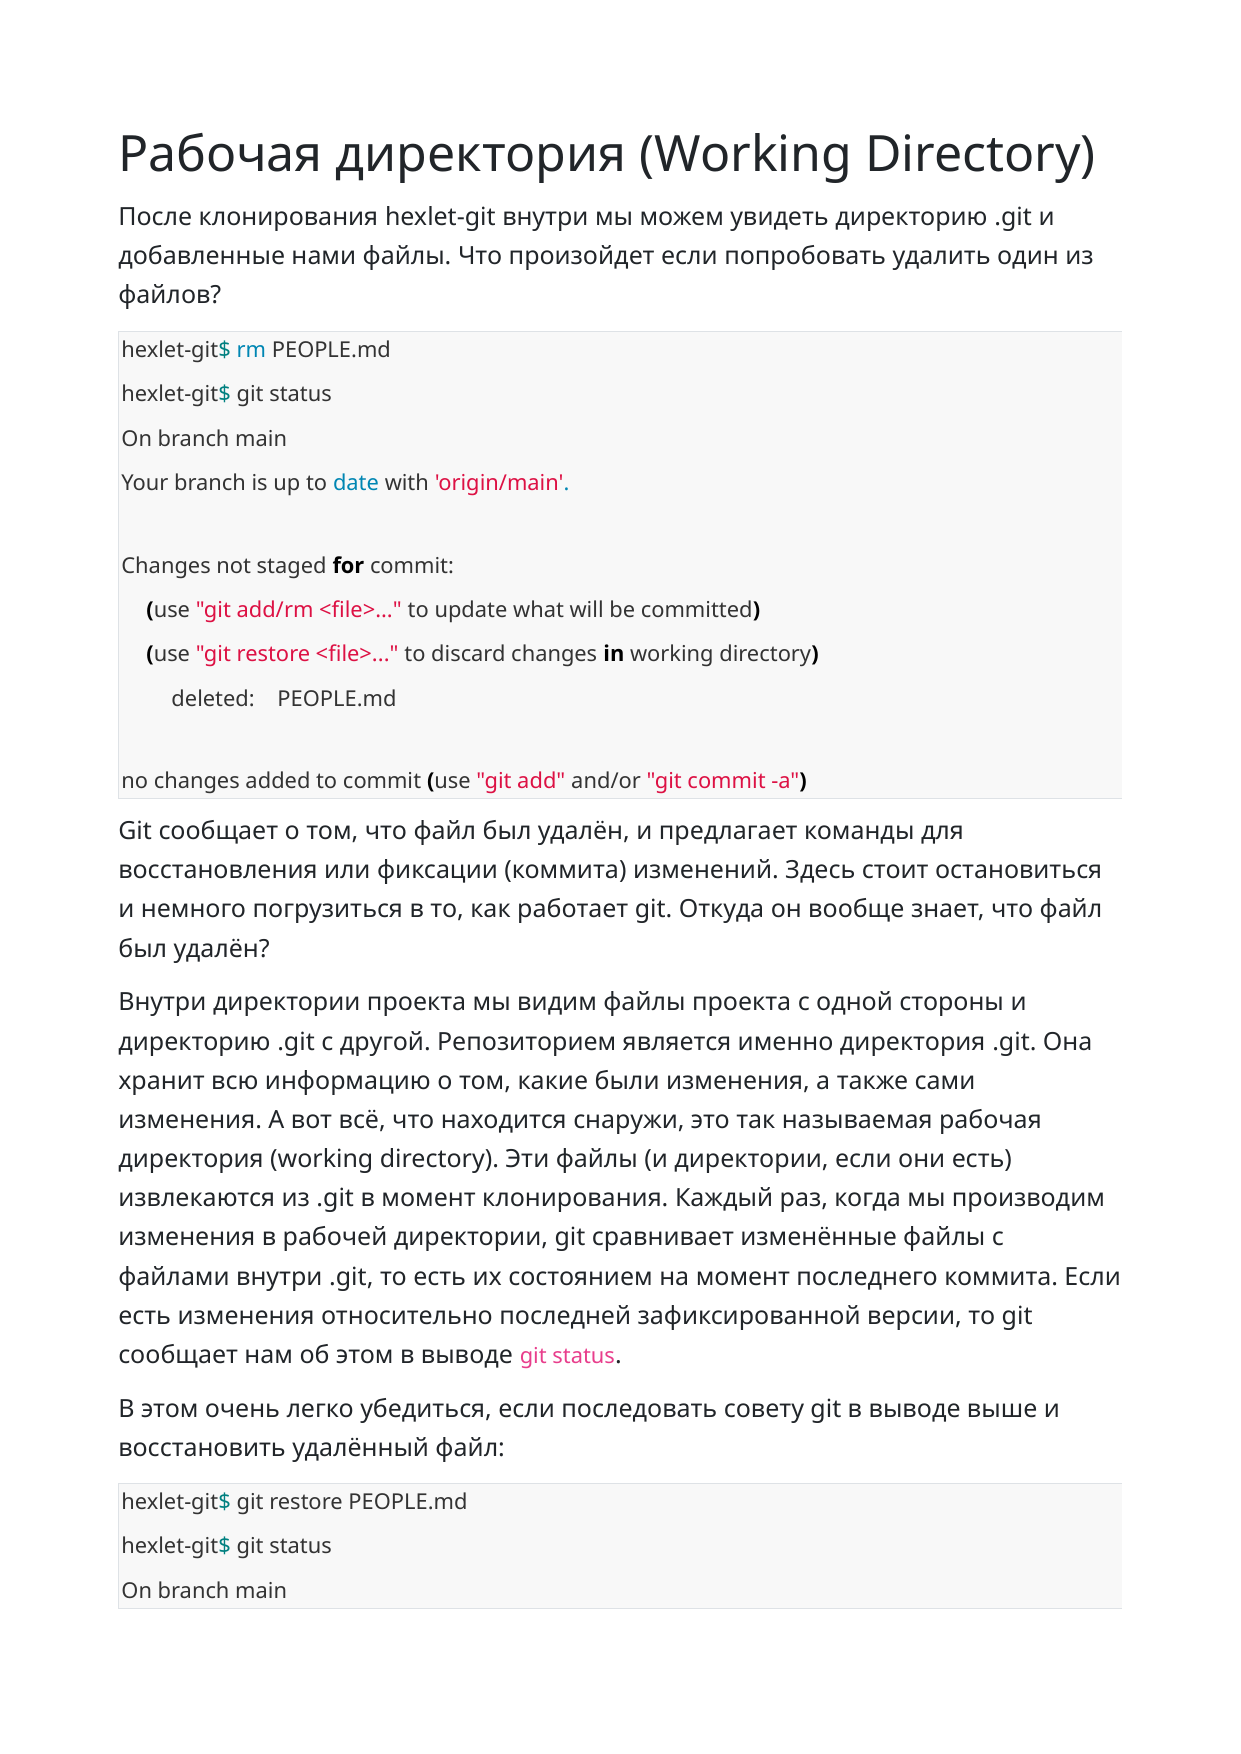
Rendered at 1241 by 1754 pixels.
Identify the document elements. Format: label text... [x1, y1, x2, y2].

text no changes added to commit (use "git add" and/or "git commit -a") [119, 762, 1122, 798]
text Changes not staged for commit: [119, 547, 1122, 579]
text On branch main [119, 419, 1122, 452]
text Git сообщает о том, что файл был удалён, и предлагает команды для восстановления или фиксации (коммита) изменений. Здесь стоит остановиться и немного погрузиться в то, как работает git. Откуда он вообще знает, что файл был удалён? [118, 813, 1122, 964]
text Внутри директории проекта мы видим файлы проекта с одной стороны и директорию .git с другой. Репозиторием является именно директория .git. Она хранит всю информацию о том, какие были изменения, а также сами изменения. А вот всё, что находится снаружи, это так называемая рабочая директория (working directory). Эти файлы (и директории, если они есть) извлекаются из .git в момент клонирования. Каждый раз, когда мы производим изменения в рабочей директории, git сравнивает изменённые файлы с файлами внутри .git, то есть их состоянием на момент последнего коммита. Если есть изменения относительно последней зафиксированной версии, то git сообщает нам об этом в выводе git status. [118, 984, 1122, 1371]
text hexlet-git$ git status [119, 375, 1122, 408]
text On branch main [119, 1572, 1122, 1608]
subtitle Рабочая директория (Working Directory) [118, 118, 1122, 186]
text hexlet-git$ git status [119, 1527, 1122, 1560]
text hexlet-git$ rm PEOPLE.md [119, 332, 1122, 364]
text (use "git add/rm <file>..." to update what will be committed) [119, 591, 1122, 624]
text Your branch is up to date with 'origin/main'. [119, 464, 1122, 497]
text hexlet-git$ git restore PEOPLE.md [119, 1484, 1122, 1516]
text После клонирования hexlet-git внутри мы можем увидеть директорию .git и добавленные нами файлы. Что произойдет если попробовать удалить один из файлов? [118, 199, 1122, 311]
text deleted: PEOPLE.md [119, 680, 1122, 712]
text В этом очень легко убедиться, если последовать совету git в выводе выше и восстановить удалённый файл: [118, 1390, 1122, 1463]
text (use "git restore <file>..." to discard changes in working directory) [119, 635, 1122, 668]
